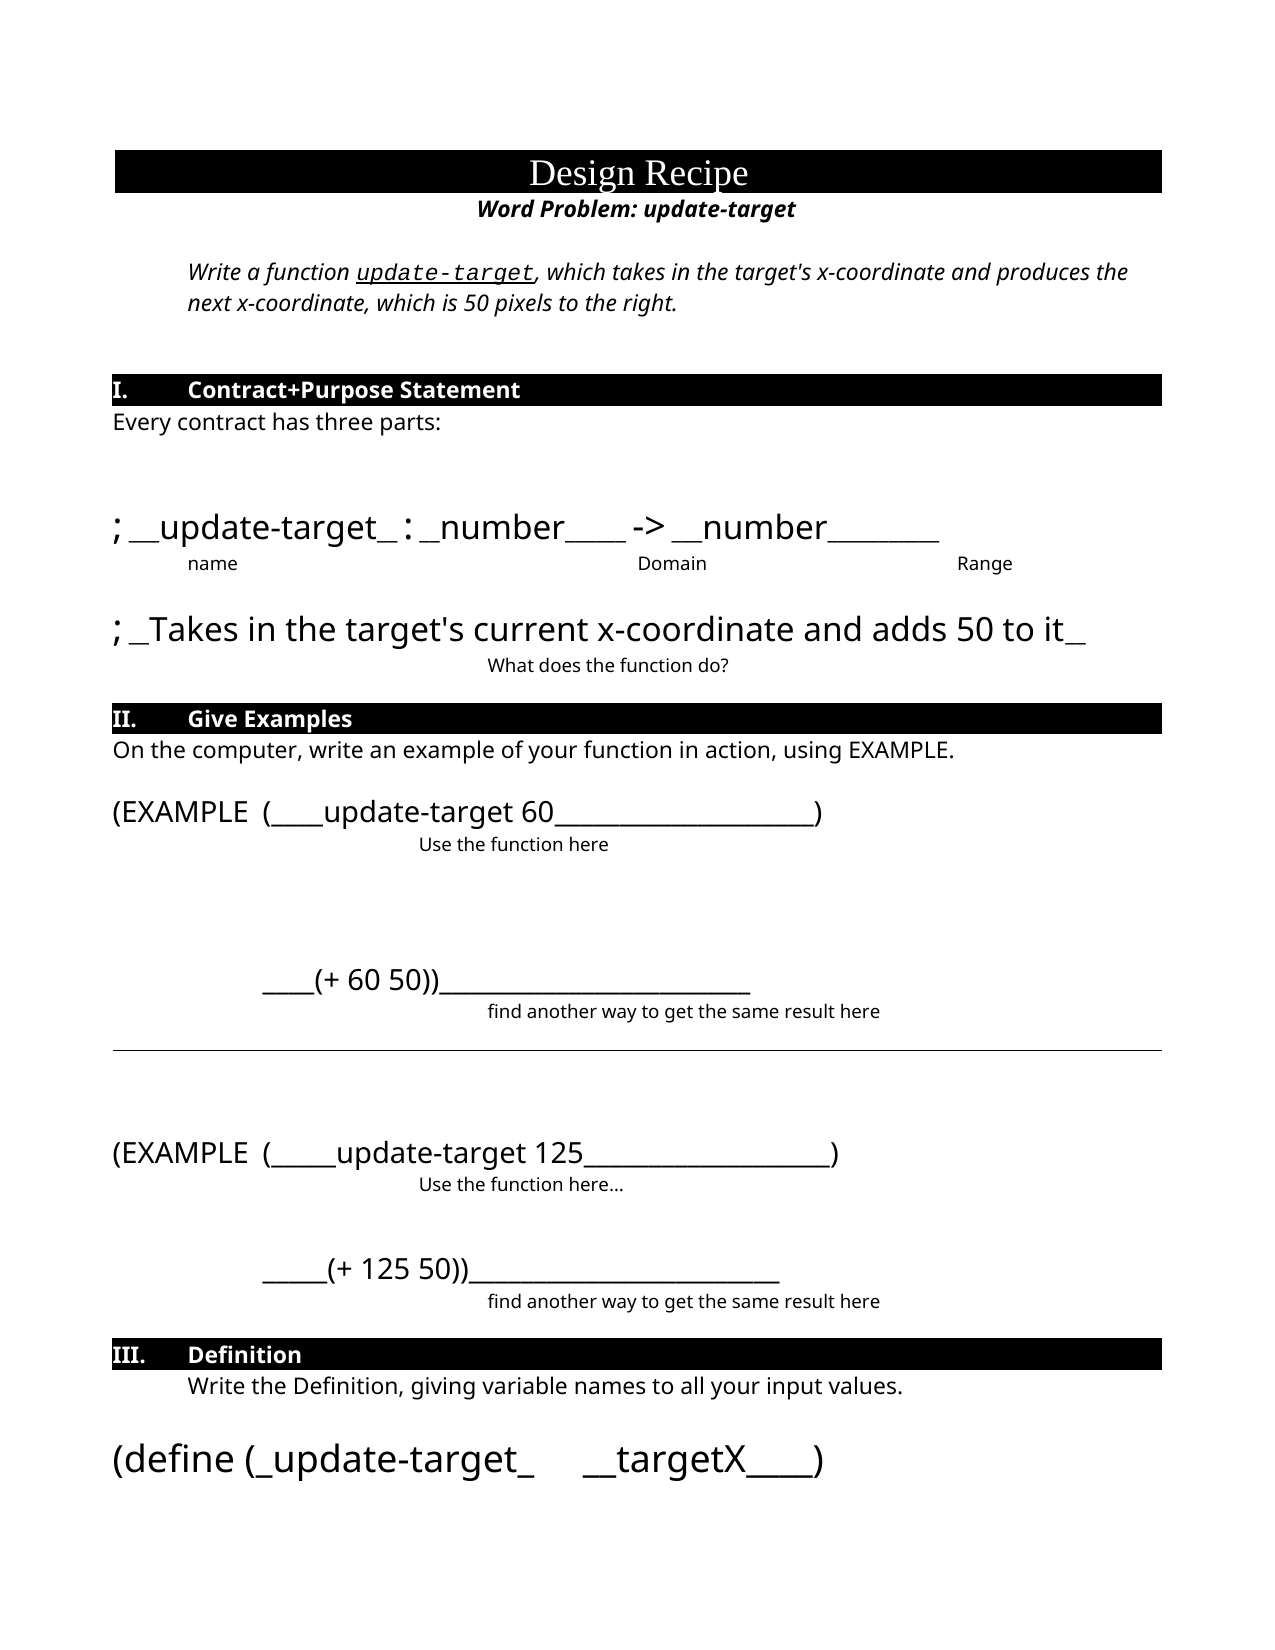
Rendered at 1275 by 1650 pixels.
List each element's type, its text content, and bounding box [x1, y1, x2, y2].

text find another way to get the same result here [487, 998, 1162, 1024]
text ; __Takes in the target's current x-coordinate and adds 50 to it__ [112, 602, 1162, 653]
list Write the Definition, giving variable names to all your input values. [150, 1370, 1162, 1401]
text What does the function do? [112, 653, 1162, 678]
list Write a function update-target, which takes in the target's x-coordinate and produces the next x-coordinate, which is 50 pixels to the right. [150, 256, 1162, 349]
text (EXAMPLE (____update-target 60____________________) [112, 792, 1162, 831]
subtitle Give Examples [112, 703, 1162, 734]
text ; ___update-target__ : __number______ -> ___number___________ [112, 499, 1162, 551]
text find another way to get the same result here [487, 1288, 1162, 1313]
text (EXAMPLE (_____update-target 125___________________) [112, 1132, 1162, 1172]
text Use the function here [337, 831, 1162, 857]
text name Domain Range [112, 551, 1162, 576]
text Every contract has three parts: [112, 406, 1162, 437]
text On the computer, write an example of your function in action, using EXAMPLE. [112, 734, 1162, 766]
text ____(+ 60 50))________________________ [187, 959, 1162, 998]
text Use the function here… [337, 1172, 1162, 1197]
text _____(+ 125 50))________________________ [187, 1248, 1162, 1288]
subtitle Contract+Purpose Statement [112, 374, 1162, 406]
text (define (_update-target_ __targetX____) [112, 1432, 1162, 1483]
text Word Problem: update-target [112, 193, 1162, 224]
subtitle Design Recipe [115, 150, 1162, 193]
subtitle Definition [112, 1338, 1162, 1370]
